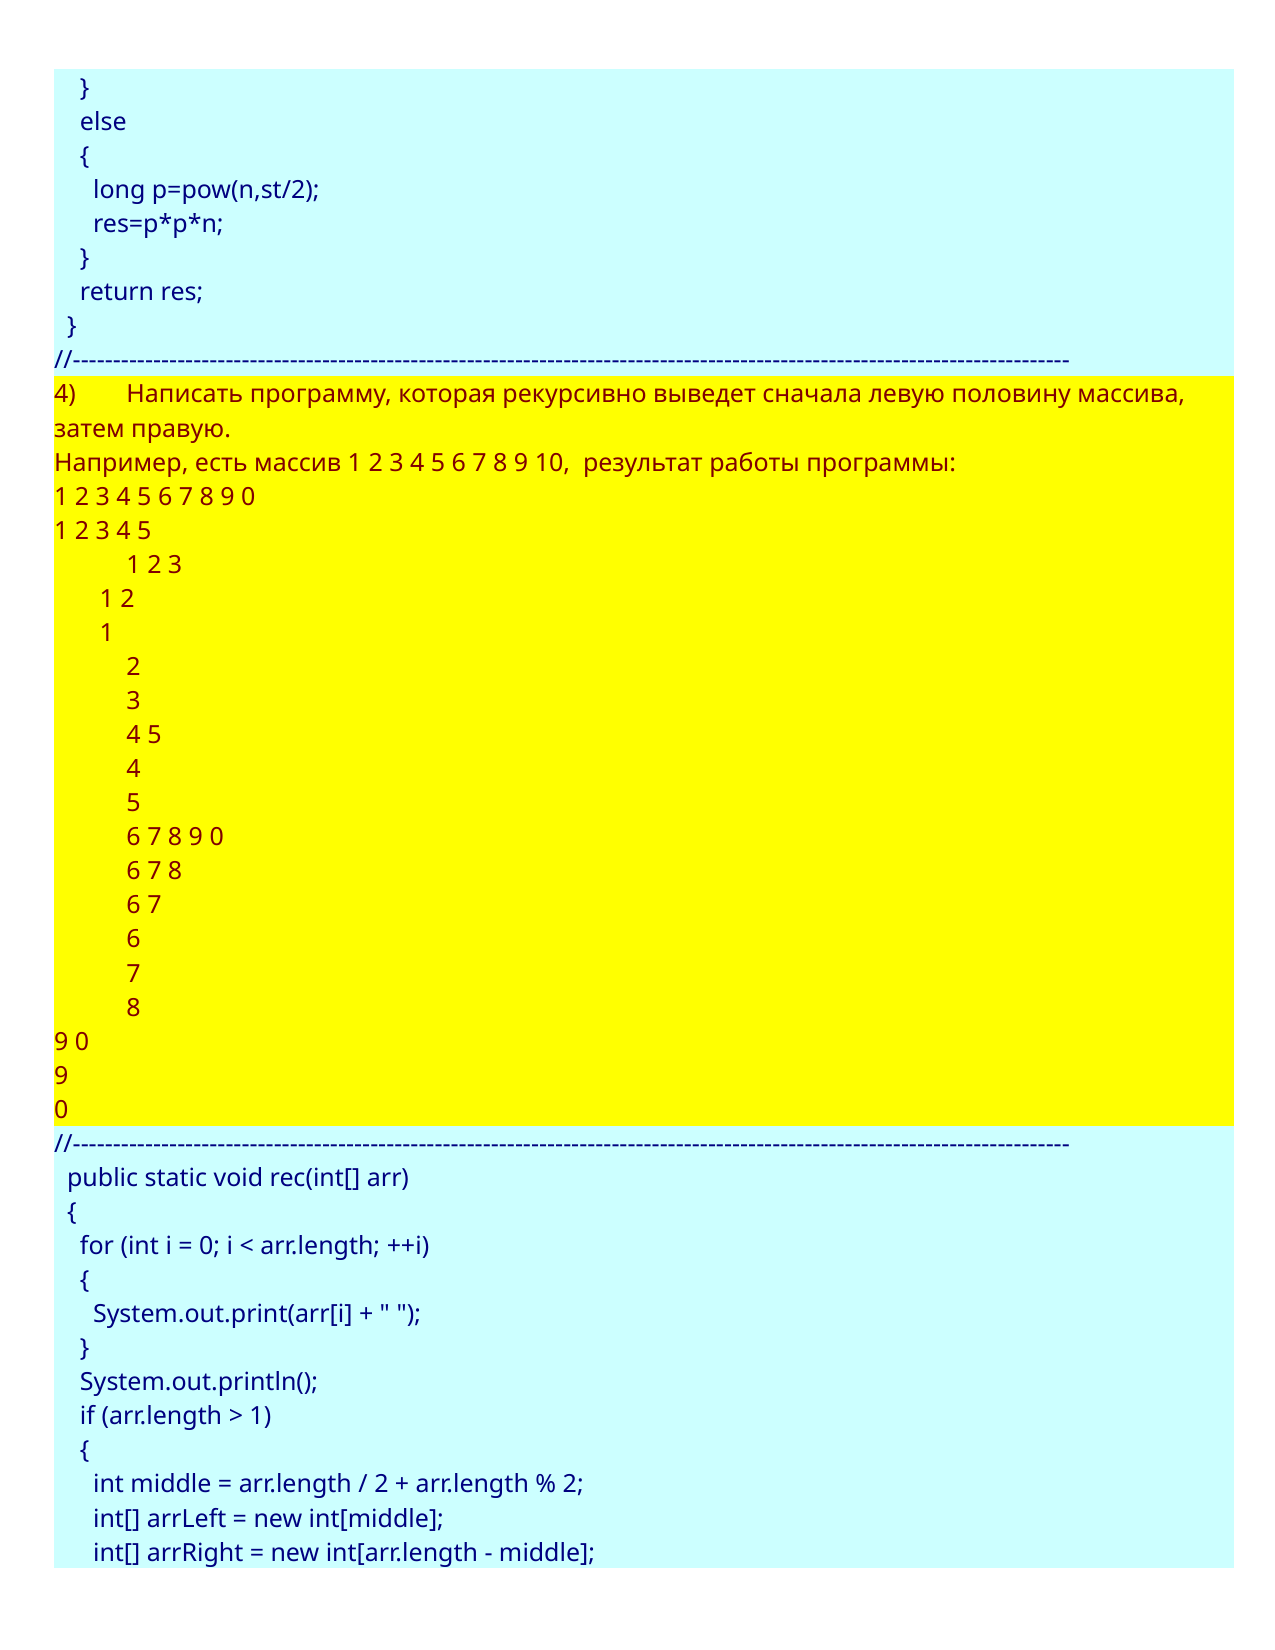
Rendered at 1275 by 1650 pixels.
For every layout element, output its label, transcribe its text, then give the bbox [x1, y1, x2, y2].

list } [54, 1330, 1234, 1364]
list public static void rec(int[] arr) [54, 1159, 1234, 1194]
list //---------------------------------------------------------------------------------------------------------------------------- [54, 342, 1234, 376]
list //---------------------------------------------------------------------------------------------------------------------------- [54, 1126, 1234, 1159]
text 9 0 [54, 1023, 1234, 1057]
list System.out.println(); [54, 1364, 1234, 1398]
text 0 [54, 1091, 1234, 1126]
list int middle = arr.length / 2 + arr.length % 2; [54, 1466, 1234, 1500]
text 5 [54, 785, 1234, 819]
text 4 5 [54, 717, 1234, 751]
text 8 [54, 989, 1234, 1023]
text 1 2 3 [54, 546, 1234, 581]
list { [54, 138, 1234, 172]
list if (arr.length > 1) [54, 1398, 1234, 1432]
list int[] arrRight = new int[arr.length - middle]; [54, 1534, 1234, 1568]
text 6 7 8 [54, 853, 1234, 887]
list } [54, 69, 1234, 104]
text 7 [54, 955, 1234, 989]
list } [54, 308, 1234, 342]
list { [54, 1194, 1234, 1228]
list int[] arrLeft = new int[middle]; [54, 1500, 1234, 1534]
list { [54, 1262, 1234, 1296]
list 1 2 3 4 5 6 7 8 9 0 [54, 478, 1234, 512]
text 3 [54, 683, 1234, 717]
list long p=pow(n,st/2); [54, 172, 1234, 206]
text 6 7 8 9 0 [54, 819, 1234, 853]
text 9 [54, 1057, 1234, 1091]
text 4 [54, 751, 1234, 785]
list System.out.print(arr[i] + " "); [54, 1296, 1234, 1330]
list for (int i = 0; i < arr.length; ++i) [54, 1228, 1234, 1262]
text 6 [54, 921, 1234, 955]
list return res; [54, 274, 1234, 308]
list 1 2 3 4 5 [54, 512, 1234, 546]
text 1 2 [54, 581, 1234, 614]
list Написать программу, которая рекурсивно выведет сначала левую половину массива, затем правую. [54, 376, 1234, 444]
text 1 [54, 614, 1234, 649]
list } [54, 240, 1234, 274]
list res=p*p*n; [54, 206, 1234, 240]
list else [54, 104, 1234, 138]
list Например, есть массив 1 2 3 4 5 6 7 8 9 10, результат работы программы: [54, 444, 1234, 478]
list { [54, 1432, 1234, 1466]
text 2 [54, 649, 1234, 683]
text 6 7 [54, 887, 1234, 921]
